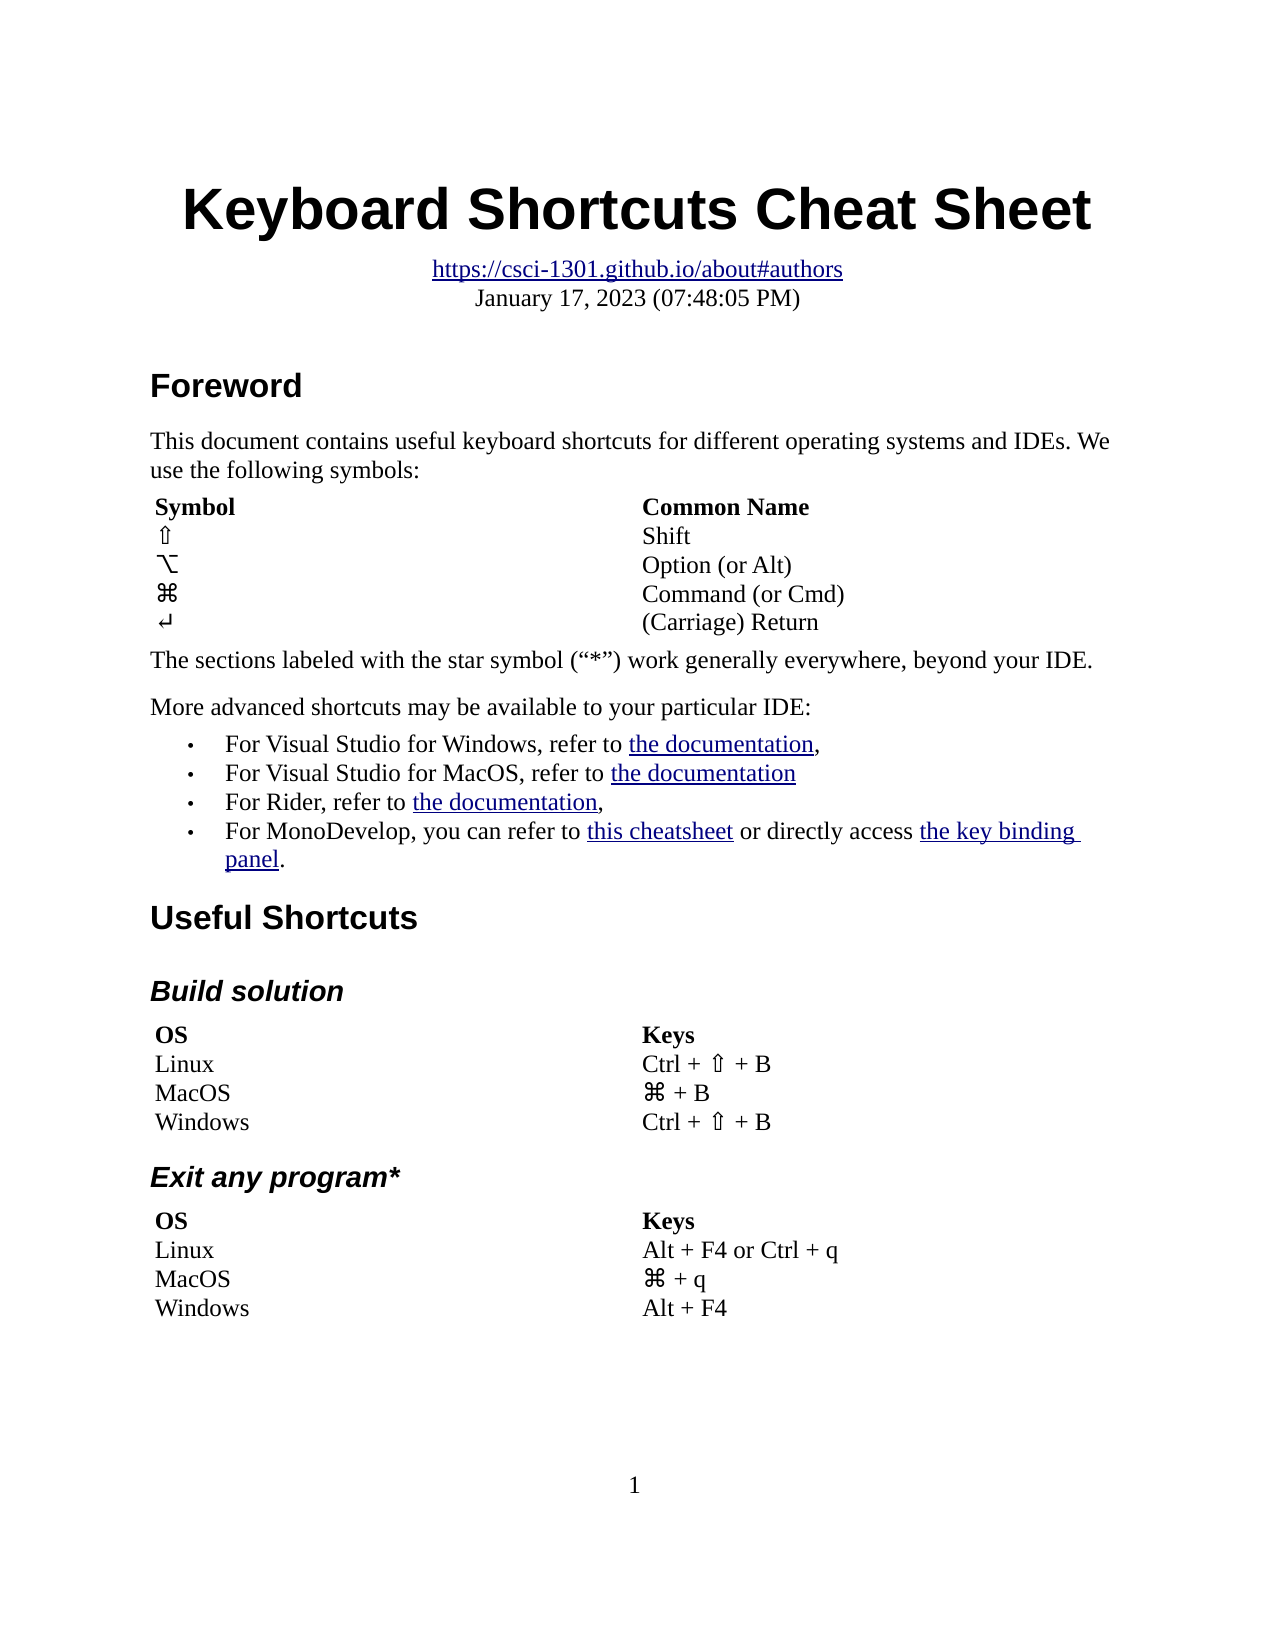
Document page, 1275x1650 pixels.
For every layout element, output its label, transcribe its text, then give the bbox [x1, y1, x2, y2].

table_cell ⌥ [150, 550, 637, 579]
title Keyboard Shortcuts Cheat Sheet [150, 175, 1125, 242]
table_header Symbol [150, 493, 637, 521]
subtitle Foreword [150, 366, 1125, 404]
table_header OS [150, 1020, 637, 1049]
text More advanced shortcuts may be available to your particular IDE: [150, 692, 1125, 721]
table_header OS [150, 1206, 637, 1235]
table_header Keys [638, 1206, 1125, 1235]
list For MonoDevelop, you can refer to this cheatsheet or directly access the key binding panel. [187, 816, 1125, 873]
table_cell Linux [150, 1235, 637, 1264]
table_cell Alt + F4 or Ctrl + q [638, 1235, 1125, 1264]
table_cell Ctrl + ⇧ + B [638, 1049, 1125, 1078]
table_cell Alt + F4 [638, 1293, 1125, 1321]
table_cell Windows [150, 1107, 637, 1135]
table_cell MacOS [150, 1264, 637, 1293]
table_cell ⌘ + q [638, 1264, 1125, 1293]
subtitle Build solution [150, 974, 1125, 1008]
subtitle Exit any program* [150, 1160, 1125, 1194]
table_cell ⌘ + B [638, 1078, 1125, 1107]
list For Rider, refer to the documentation, [187, 787, 1125, 816]
table_cell Shift [638, 521, 1125, 550]
table_cell Linux [150, 1049, 637, 1078]
text https://csci-1301.github.io/about#authors [150, 254, 1125, 283]
text This document contains useful keyboard shortcuts for different operating systems and IDEs. We use the following symbols: [150, 426, 1125, 483]
text January 17, 2023 (07:48:05 PM) [150, 283, 1125, 312]
table_cell Windows [150, 1293, 637, 1321]
table_cell MacOS [150, 1078, 637, 1107]
list For Visual Studio for Windows, refer to the documentation, [187, 729, 1125, 758]
table_cell (Carriage) Return [638, 608, 1125, 636]
table_cell Command (or Cmd) [638, 579, 1125, 607]
table_cell ↵ [150, 608, 637, 636]
list For Visual Studio for MacOS, refer to the documentation [187, 758, 1125, 787]
table_cell Option (or Alt) [638, 550, 1125, 579]
table_header Keys [638, 1020, 1125, 1049]
subtitle Useful Shortcuts [150, 898, 1125, 937]
table_cell ⇧ [150, 521, 637, 550]
text The sections labeled with the star symbol (“*”) work generally everywhere, beyond your IDE. [150, 645, 1125, 674]
table_cell ⌘ [150, 579, 637, 607]
table_cell Ctrl + ⇧ + B [638, 1107, 1125, 1135]
table_header Common Name [638, 493, 1125, 521]
